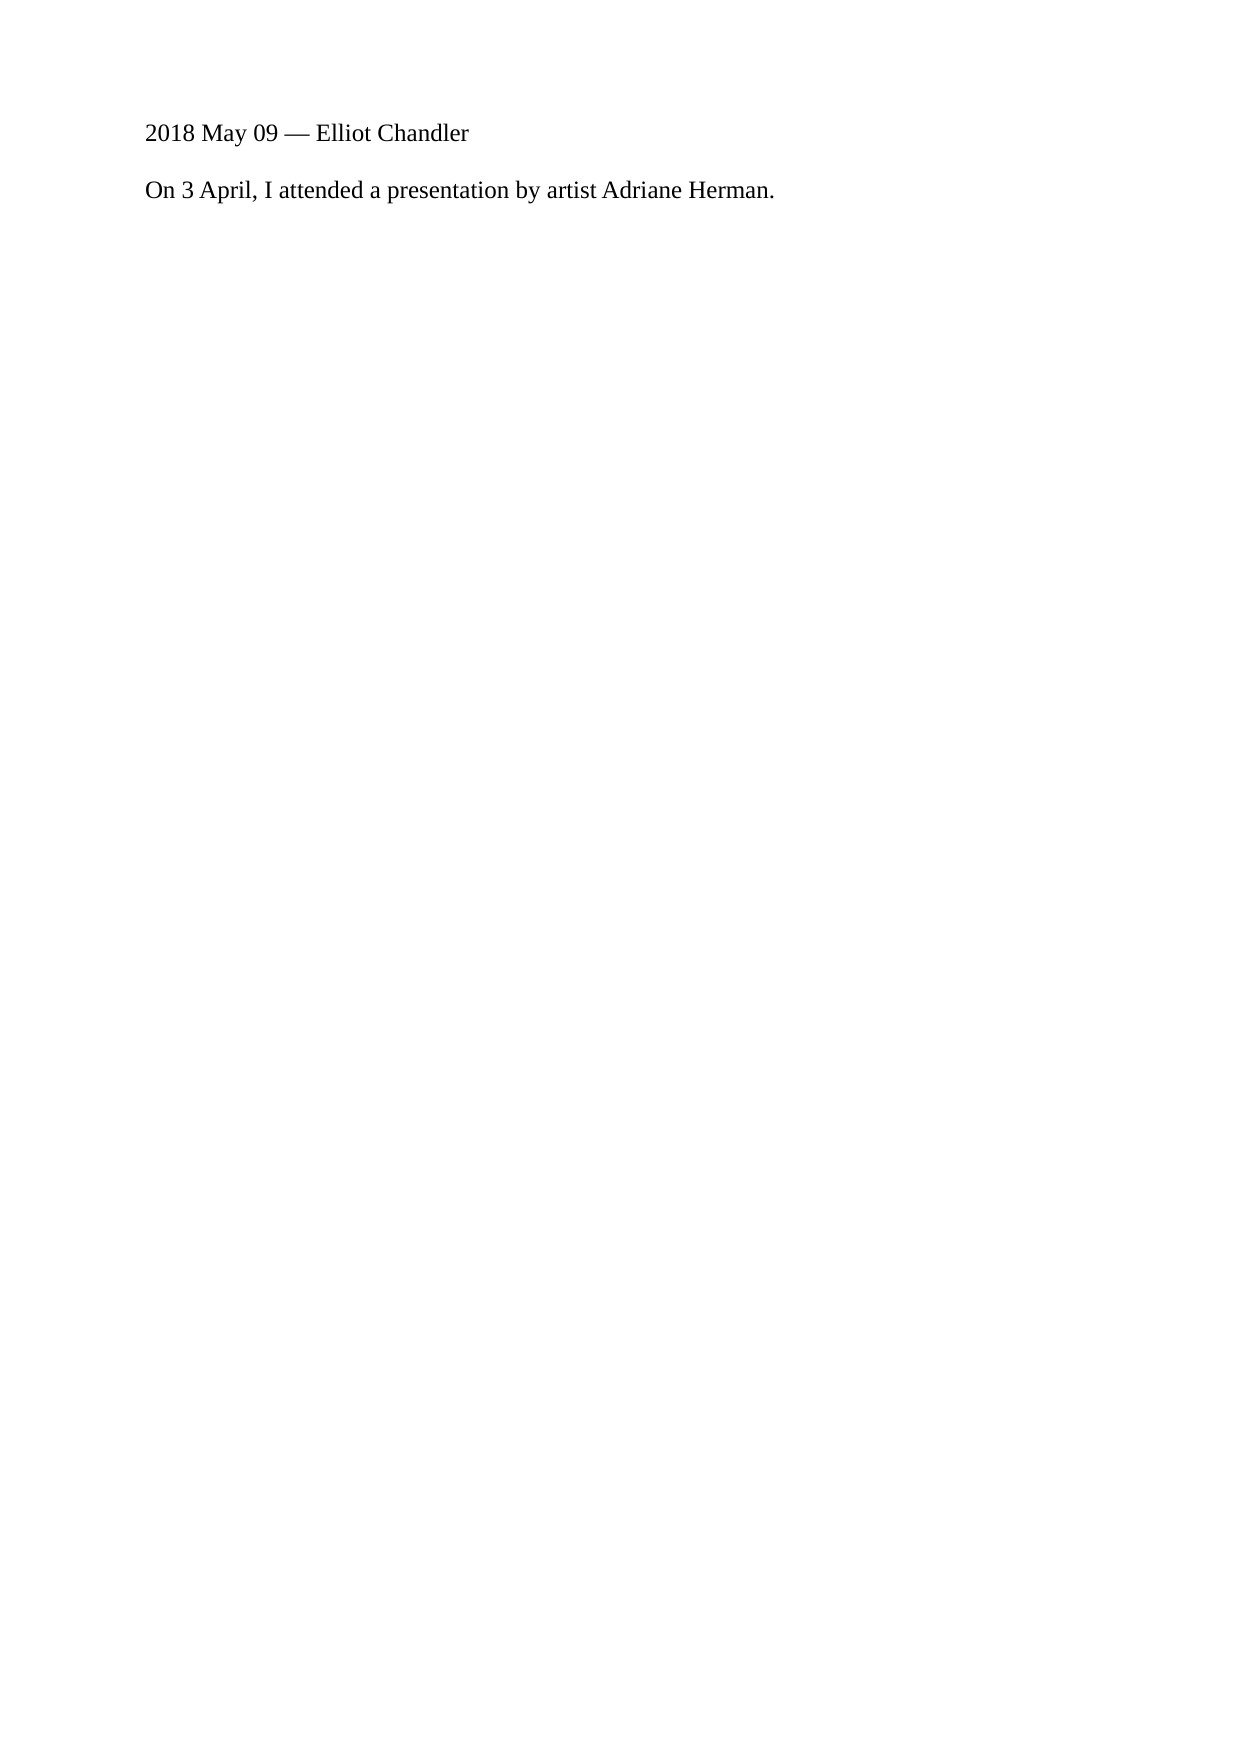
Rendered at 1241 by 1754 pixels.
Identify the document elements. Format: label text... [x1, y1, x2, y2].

text 2018 May 09 — Elliot Chandler [118, 118, 1122, 147]
text On 3 April, I attended a presentation by artist Adriane Herman. [118, 176, 1122, 204]
